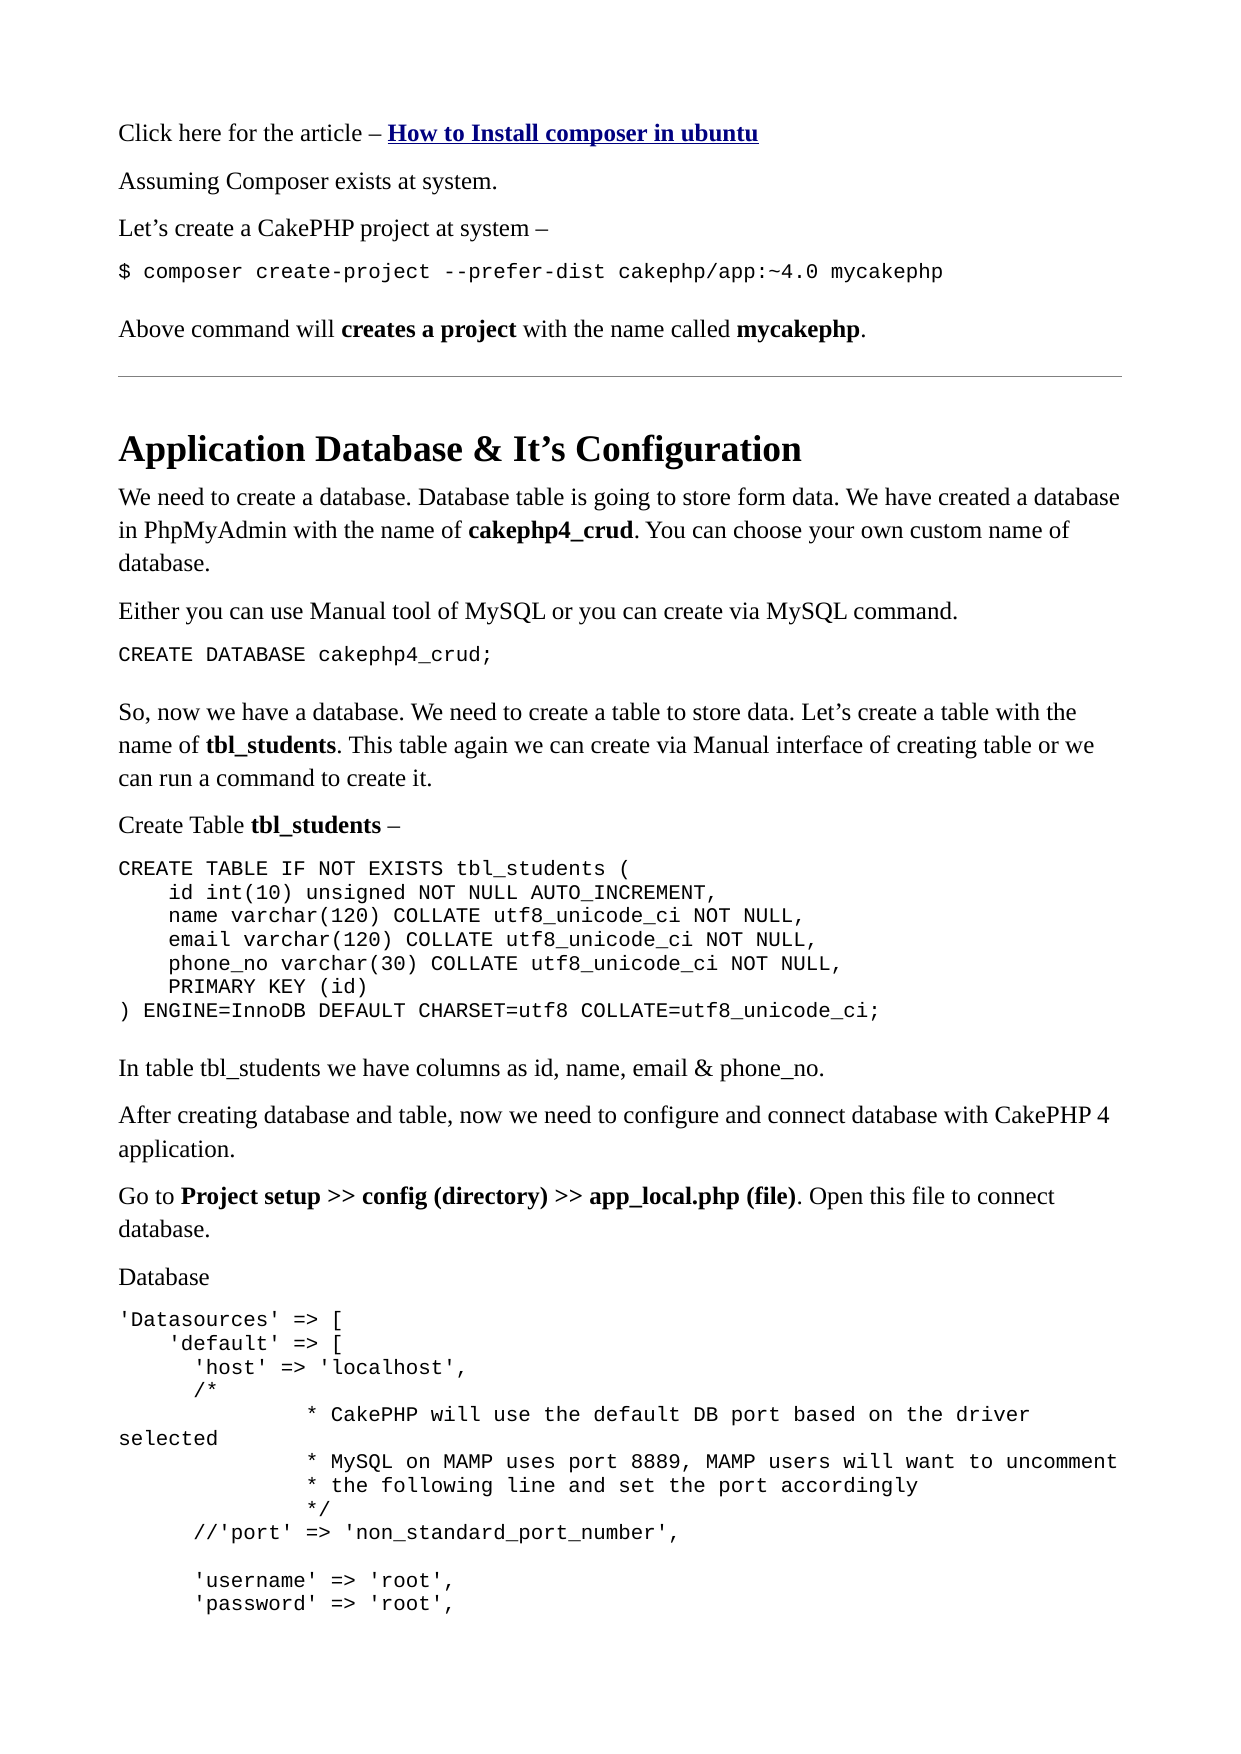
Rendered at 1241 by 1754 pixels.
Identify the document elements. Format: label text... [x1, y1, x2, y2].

text Database [118, 1262, 1122, 1291]
text CREATE TABLE IF NOT EXISTS tbl_students ( [118, 858, 1122, 882]
text 'username' => 'root', [118, 1569, 1122, 1593]
text $ composer create-project --prefer-dist cakephp/app:~4.0 mycakephp [118, 261, 1122, 284]
text Click here for the article – How to Install composer in ubuntu [118, 118, 1122, 147]
subtitle Application Database & It’s Configuration [118, 427, 1122, 470]
text So, now we have a database. We need to create a table to store data. Let’s create a table with the name of tbl_students. This table again we can create via Manual interface of creating table or we can run a command to create it. [118, 697, 1122, 792]
text //'port' => 'non_standard_port_number', [118, 1522, 1122, 1546]
text ) ENGINE=InnoDB DEFAULT CHARSET=utf8 COLLATE=utf8_unicode_ci; [118, 1000, 1122, 1023]
text ​ [118, 1546, 1122, 1569]
text 'default' => [ [118, 1333, 1122, 1357]
text CREATE DATABASE cakephp4_crud; [118, 644, 1122, 667]
text 'Datasources' => [ [118, 1309, 1122, 1333]
text After creating database and table, now we need to configure and connect database with CakePHP 4 application. [118, 1101, 1122, 1162]
text Assuming Composer exists at system. [118, 166, 1122, 194]
text * the following line and set the port accordingly [118, 1475, 1122, 1499]
text */ [118, 1499, 1122, 1522]
text PRIMARY KEY (id) [118, 976, 1122, 1000]
text In table tbl_students we have columns as id, name, email & phone_no. [118, 1053, 1122, 1082]
text Above command will creates a project with the name called mycakephp. [118, 314, 1122, 343]
text /* [118, 1380, 1122, 1404]
text * CakePHP will use the default DB port based on the driver selected [118, 1404, 1122, 1451]
text Either you can use Manual tool of MySQL or you can create via MySQL command. [118, 596, 1122, 625]
text * MySQL on MAMP uses port 8889, MAMP users will want to uncomment [118, 1451, 1122, 1475]
text We need to create a database. Database table is going to store form data. We have created a database in PhpMyAdmin with the name of cakephp4_crud. You can choose your own custom name of database. [118, 482, 1122, 577]
text 'password' => 'root', [118, 1593, 1122, 1617]
text email varchar(120) COLLATE utf8_unicode_ci NOT NULL, [118, 929, 1122, 953]
text phone_no varchar(30) COLLATE utf8_unicode_ci NOT NULL, [118, 953, 1122, 976]
text name varchar(120) COLLATE utf8_unicode_ci NOT NULL, [118, 905, 1122, 929]
text id int(10) unsigned NOT NULL AUTO_INCREMENT, [118, 882, 1122, 905]
text 'host' => 'localhost', [118, 1357, 1122, 1380]
text Create Table tbl_students – [118, 810, 1122, 839]
text Go to Project setup >> config (directory) >> app_local.php (file). Open this file to connect database. [118, 1181, 1122, 1243]
text Let’s create a CakePHP project at system – [118, 213, 1122, 242]
